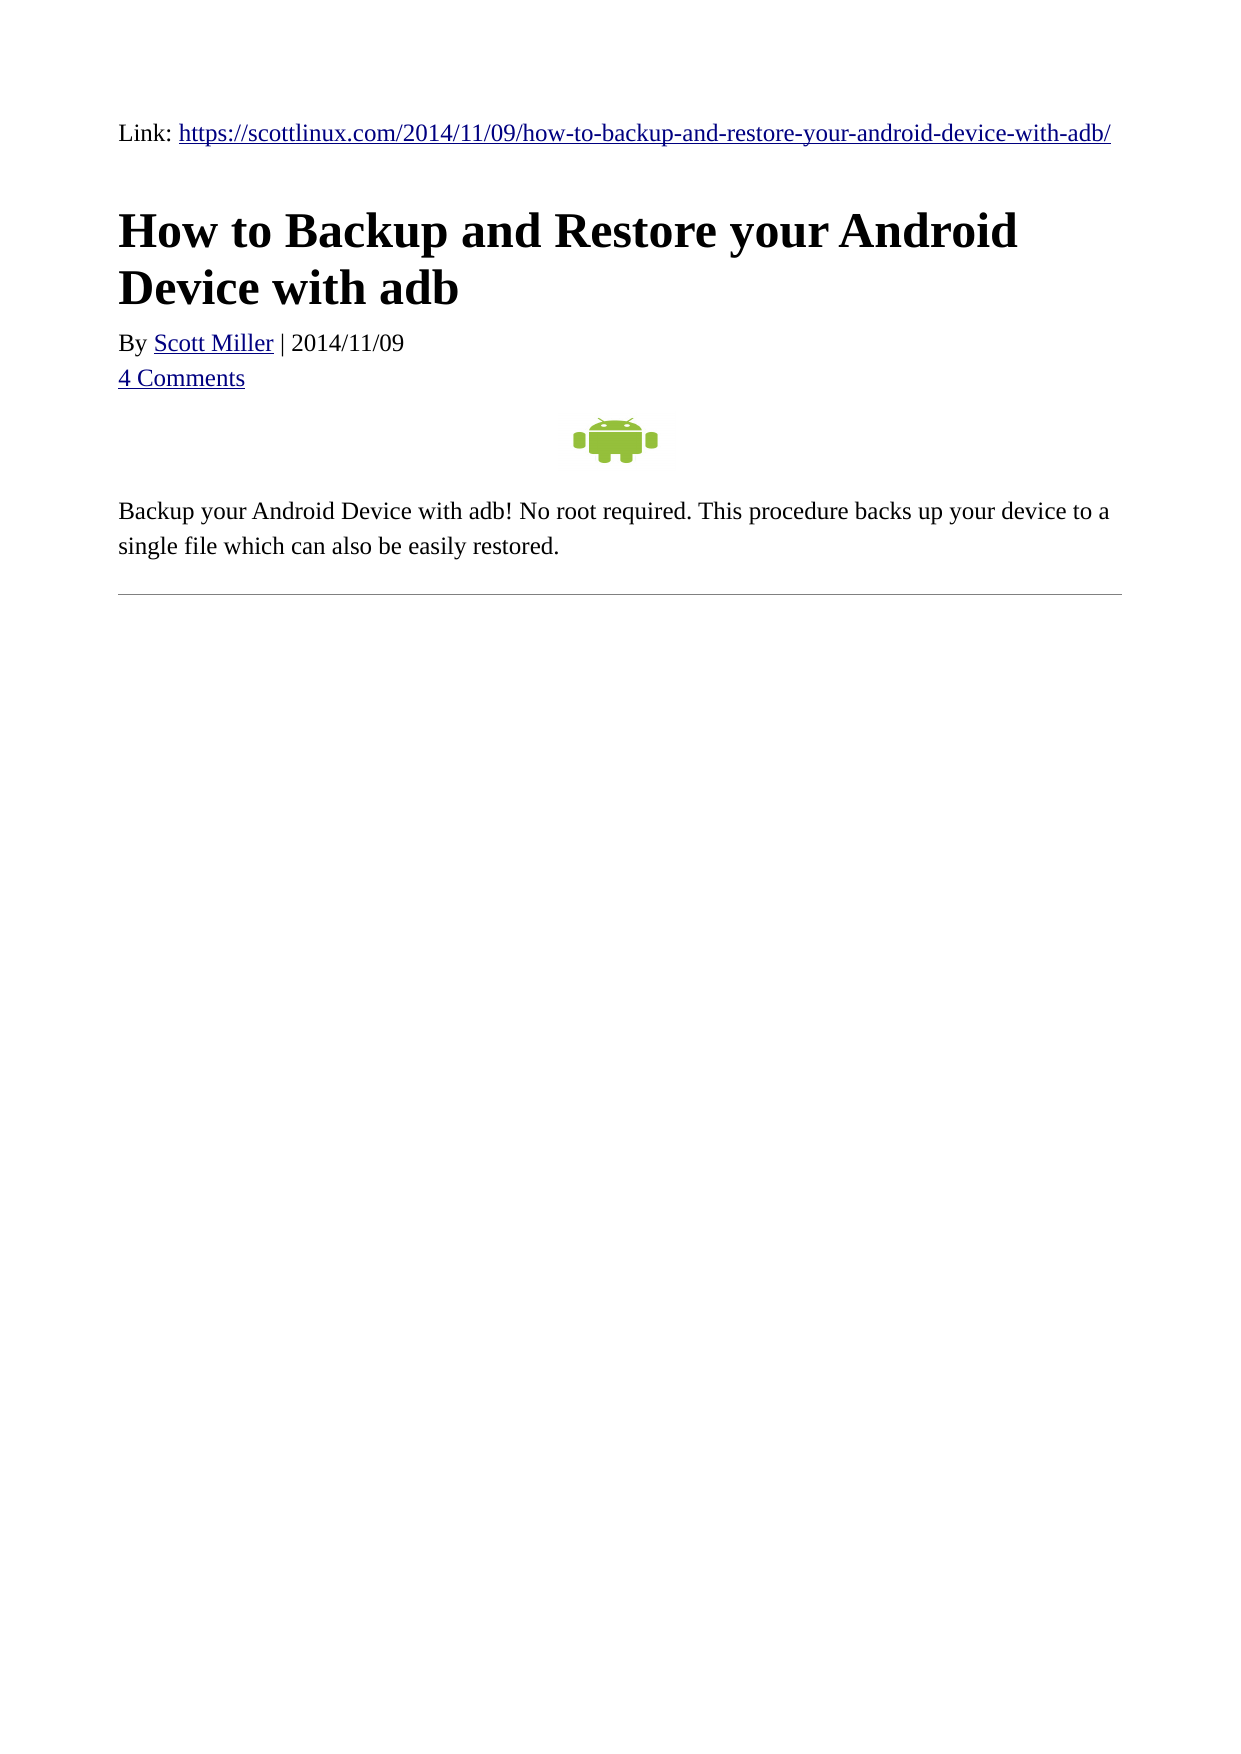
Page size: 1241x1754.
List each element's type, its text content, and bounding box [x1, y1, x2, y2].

text Backup your Android Device with adb! No root required. This procedure backs up your device to a single file which can also be easily restored. [118, 496, 1122, 559]
subtitle How to Backup and Restore your Android Device with adb [118, 201, 1122, 316]
text By Scott Miller | 2014/11/09 [118, 328, 1122, 357]
text 4 Comments [118, 363, 1122, 391]
picture [558, 411, 676, 471]
text Link: https://scottlinux.com/2014/11/09/how-to-backup-and-restore-your-android-device-with-adb/ [118, 118, 1122, 147]
